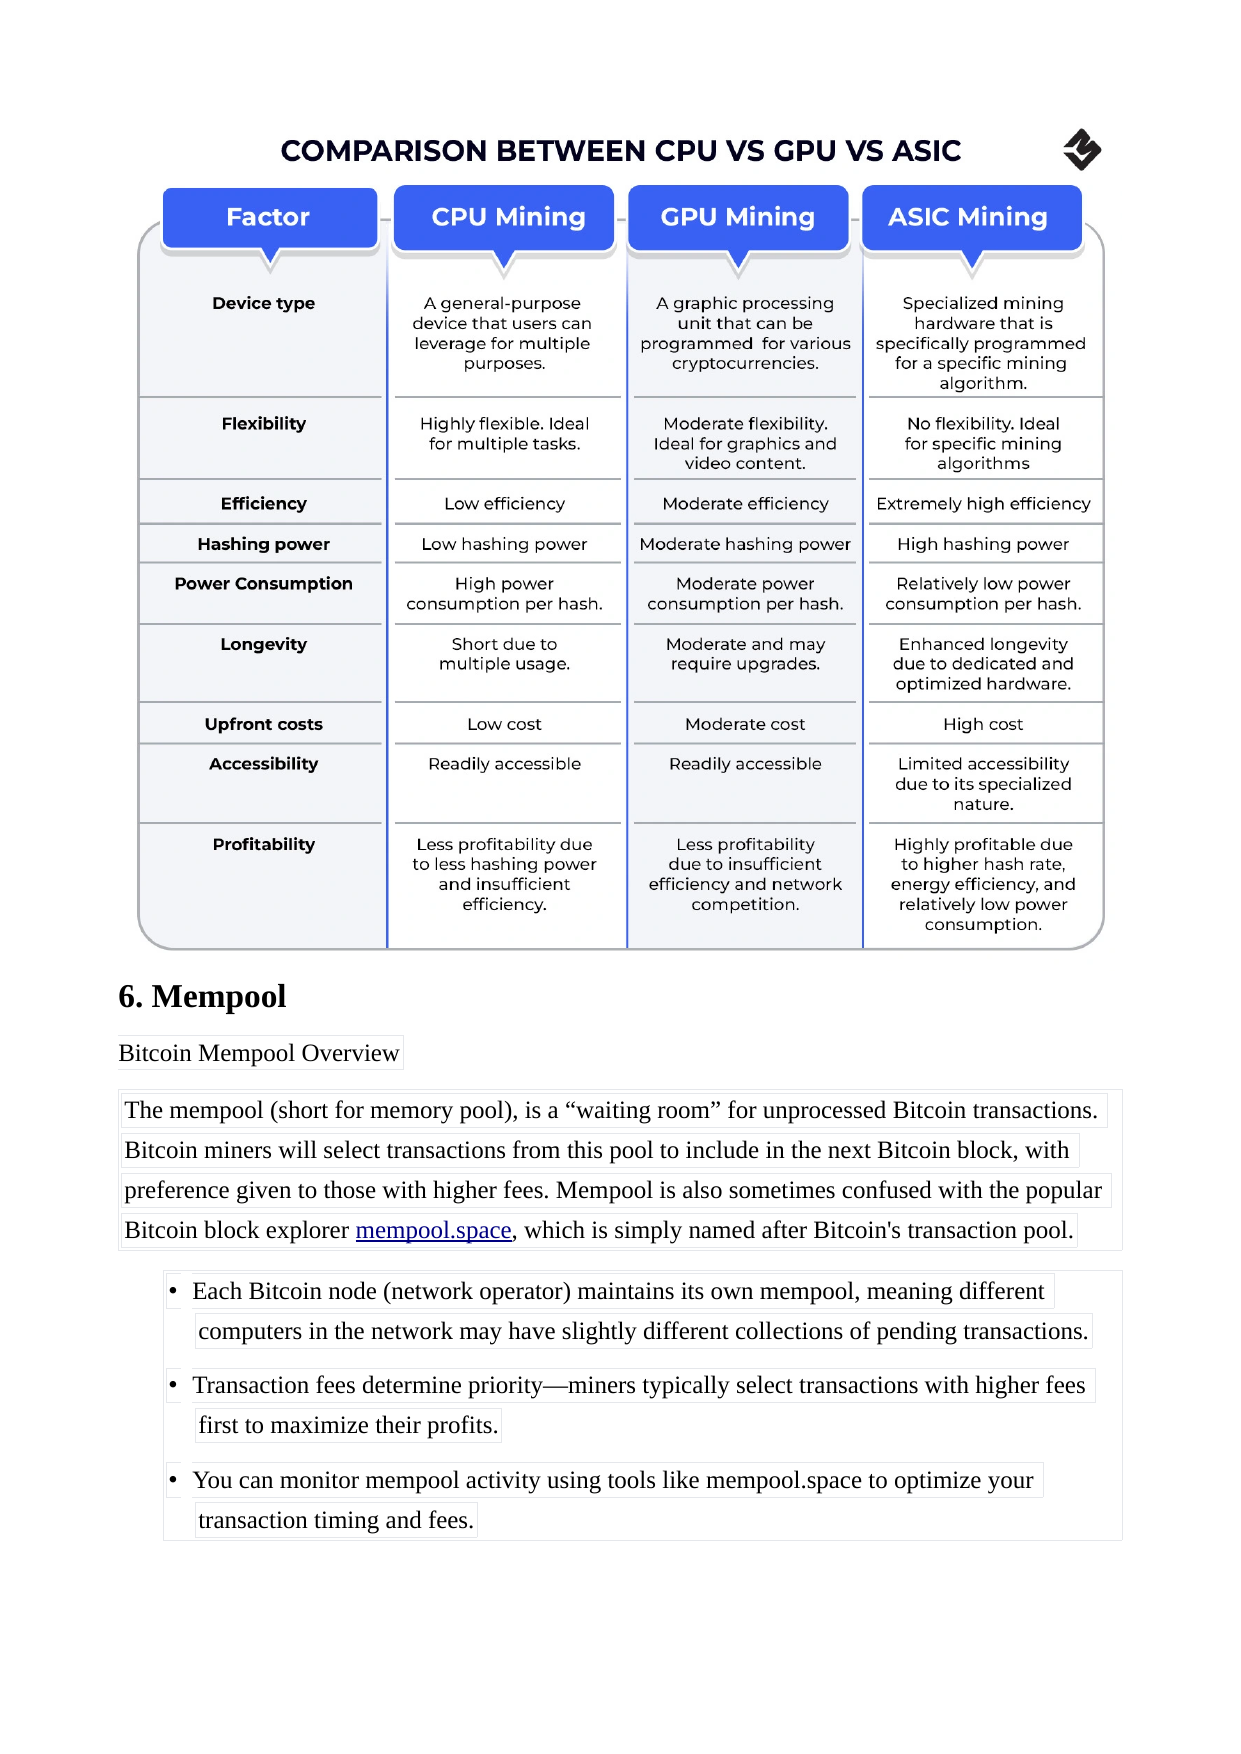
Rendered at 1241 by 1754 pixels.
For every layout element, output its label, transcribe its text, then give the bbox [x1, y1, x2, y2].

list Each Bitcoin node (network operator) maintains its own mempool, meaning different computers in the network may have slightly different collections of pending transactions. [164, 1271, 1122, 1348]
text The mempool (short for memory pool), is a “waiting room” for unprocessed Bitcoin transactions. Bitcoin miners will select transactions from this pool to include in the next Bitcoin block, with preference given to those with higher fees. Mempool is also sometimes confused with the popular Bitcoin block explorer mempool.space, which is simply named after Bitcoin's transaction pool. [119, 1090, 1122, 1250]
text 6. Mempool [118, 971, 1122, 1014]
list Transaction fees determine priority—miners typically select transactions with higher fees first to maximize their profits. [164, 1364, 1122, 1442]
subtitle [404, 1035, 1122, 1069]
picture [118, 118, 1123, 971]
subtitle Bitcoin Mempool Overview [118, 1036, 403, 1069]
list You can monitor mempool activity using tools like mempool.space to optimize your transaction timing and fees. [164, 1459, 1122, 1540]
